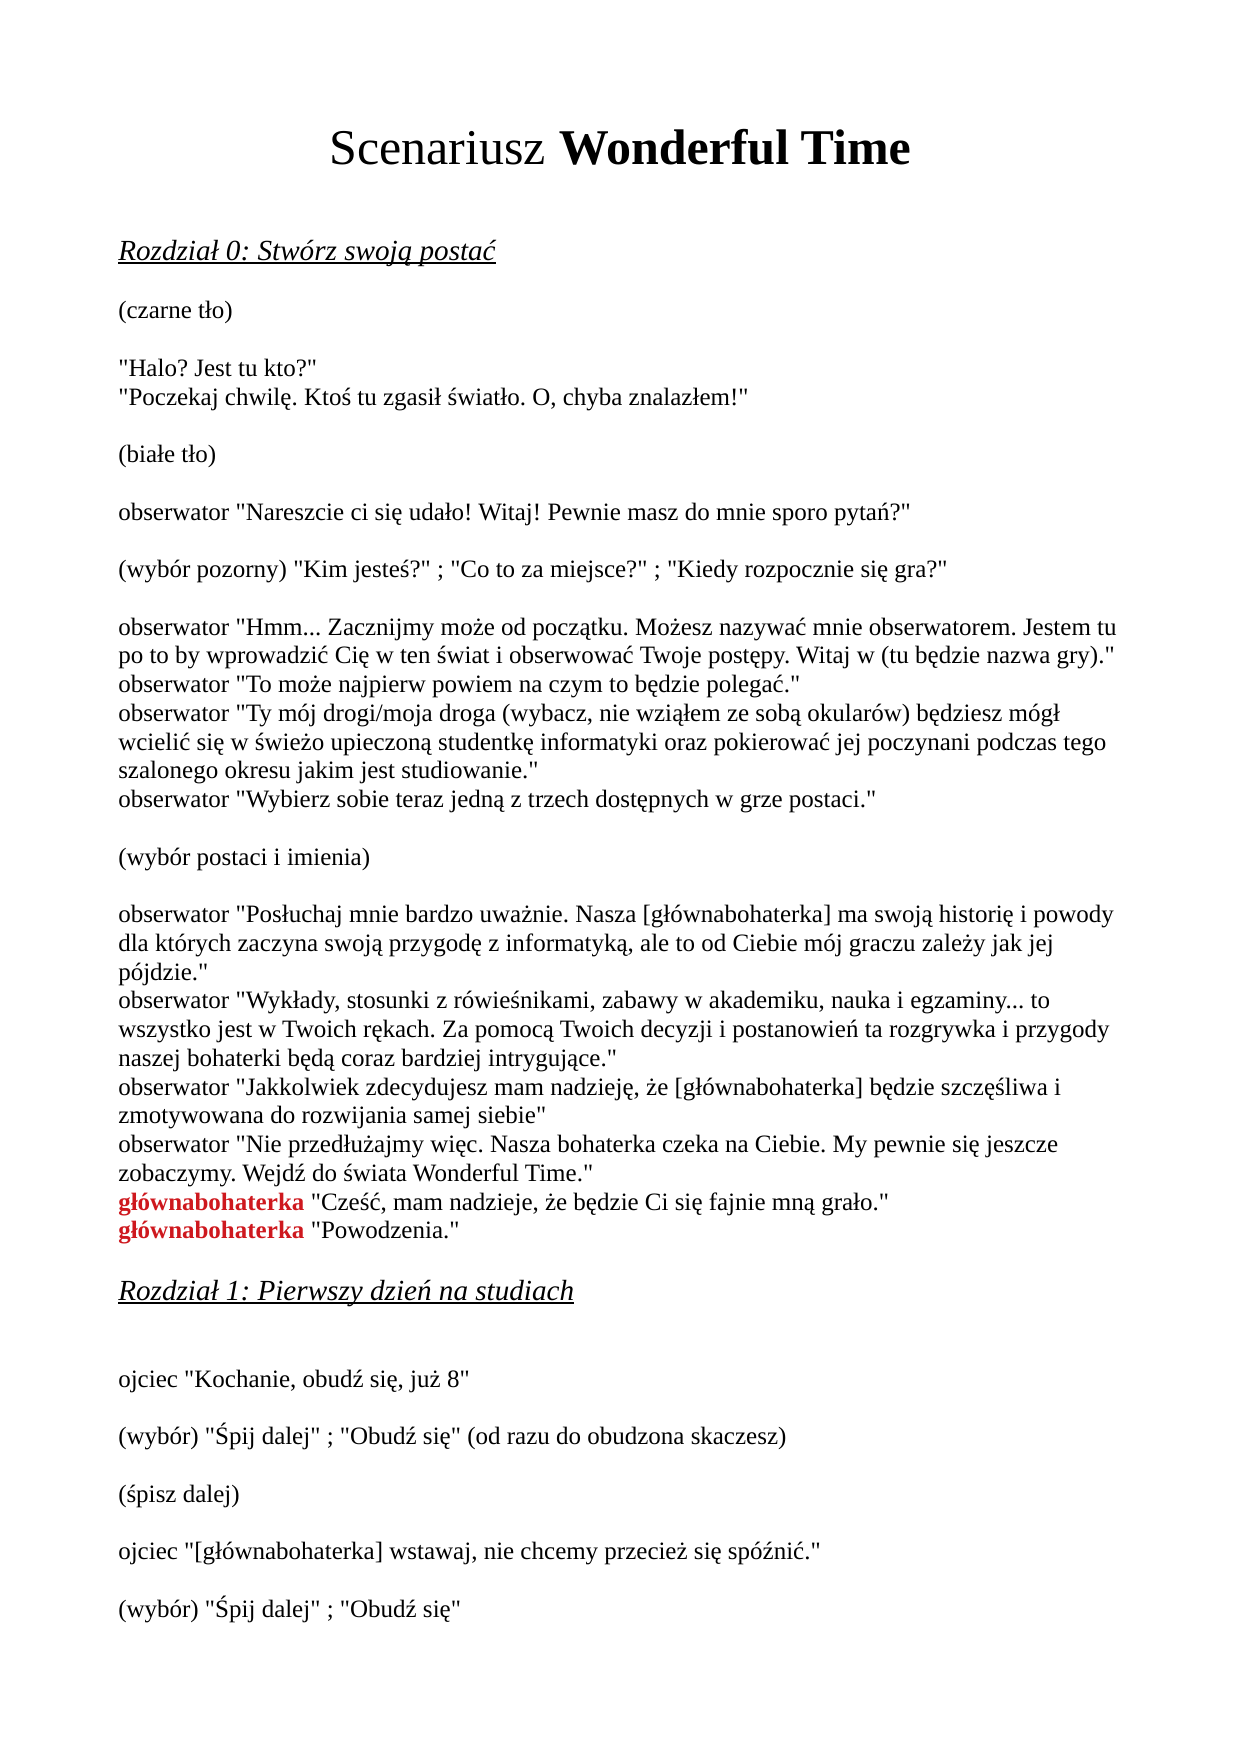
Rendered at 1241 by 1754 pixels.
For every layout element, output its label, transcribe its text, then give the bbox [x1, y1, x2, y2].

text głównabohaterka "Cześć, mam nadzieje, że będzie Ci się fajnie mną grało." głównabohaterka "Powodzenia." [118, 1187, 1122, 1244]
text Rozdział 1: Pierwszy dzień na studiach [118, 1273, 1122, 1306]
text obserwator "To może najpierw powiem na czym to będzie polegać." obserwator "Ty mój drogi/moja droga (wybacz, nie wziąłem ze sobą okularów) będziesz mógł wcielić się w świeżo upieczoną studentkę informatyki oraz pokierować jej poczynani podczas tego szalonego okresu jakim jest studiowanie." obserwator "Wybierz sobie teraz jedną z trzech dostępnych w grze postaci." [118, 669, 1122, 813]
text ojciec "Kochanie, obudź się, już 8" [118, 1364, 1122, 1393]
text obserwator "Hmm... Zacznijmy może od początku. Możesz nazywać mnie obserwatorem. Jestem tu po to by wprowadzić Cię w ten świat i obserwować Twoje postępy. Witaj w (tu będzie nazwa gry)." [118, 612, 1122, 669]
text obserwator "Nareszcie ci się udało! Witaj! Pewnie masz do mnie sporo pytań?" [118, 497, 1122, 525]
text Rozdział 0: Stwórz swoją postać [118, 233, 1122, 267]
text (czarne tło) [118, 295, 1122, 324]
text (wybór) "Śpij dalej" ; "Obudź się" (od razu do obudzona skaczesz) [118, 1421, 1122, 1450]
text (wybór) "Śpij dalej" ; "Obudź się" [118, 1594, 1122, 1623]
text (śpisz dalej) [118, 1479, 1122, 1508]
text (białe tło) [118, 439, 1122, 497]
text Scenariusz Wonderful Time [118, 118, 1122, 176]
text obserwator "Wykłady, stosunki z rówieśnikami, zabawy w akademiku, nauka i egzaminy... to wszystko jest w Twoich rękach. Za pomocą Twoich decyzji i postanowień ta rozgrywka i przygody naszej bohaterki będą coraz bardziej intrygujące." obserwator "Jakkolwiek zdecydujesz mam nadzieję, że [głównabohaterka] będzie szczęśliwa i zmotywowana do rozwijania samej siebie" obserwator "Nie przedłużajmy więc. Nasza bohaterka czeka na Ciebie. My pewnie się jeszcze zobaczymy. Wejdź do świata Wonderful Time." [118, 985, 1122, 1187]
text ojciec "[głównabohaterka] wstawaj, nie chcemy przecież się spóźnić." [118, 1536, 1122, 1565]
text (wybór postaci i imienia) [118, 842, 1122, 870]
text "Halo? Jest tu kto?" "Poczekaj chwilę. Ktoś tu zgasił światło. O, chyba znalazłem!" [118, 353, 1122, 410]
text (wybór pozorny) "Kim jesteś?" ; "Co to za miejsce?" ; "Kiedy rozpocznie się gra?" [118, 554, 1122, 583]
text obserwator "Posłuchaj mnie bardzo uważnie. Nasza [głównabohaterka] ma swoją historię i powody dla których zaczyna swoją przygodę z informatyką, ale to od Ciebie mój graczu zależy jak jej pójdzie." [118, 899, 1122, 985]
